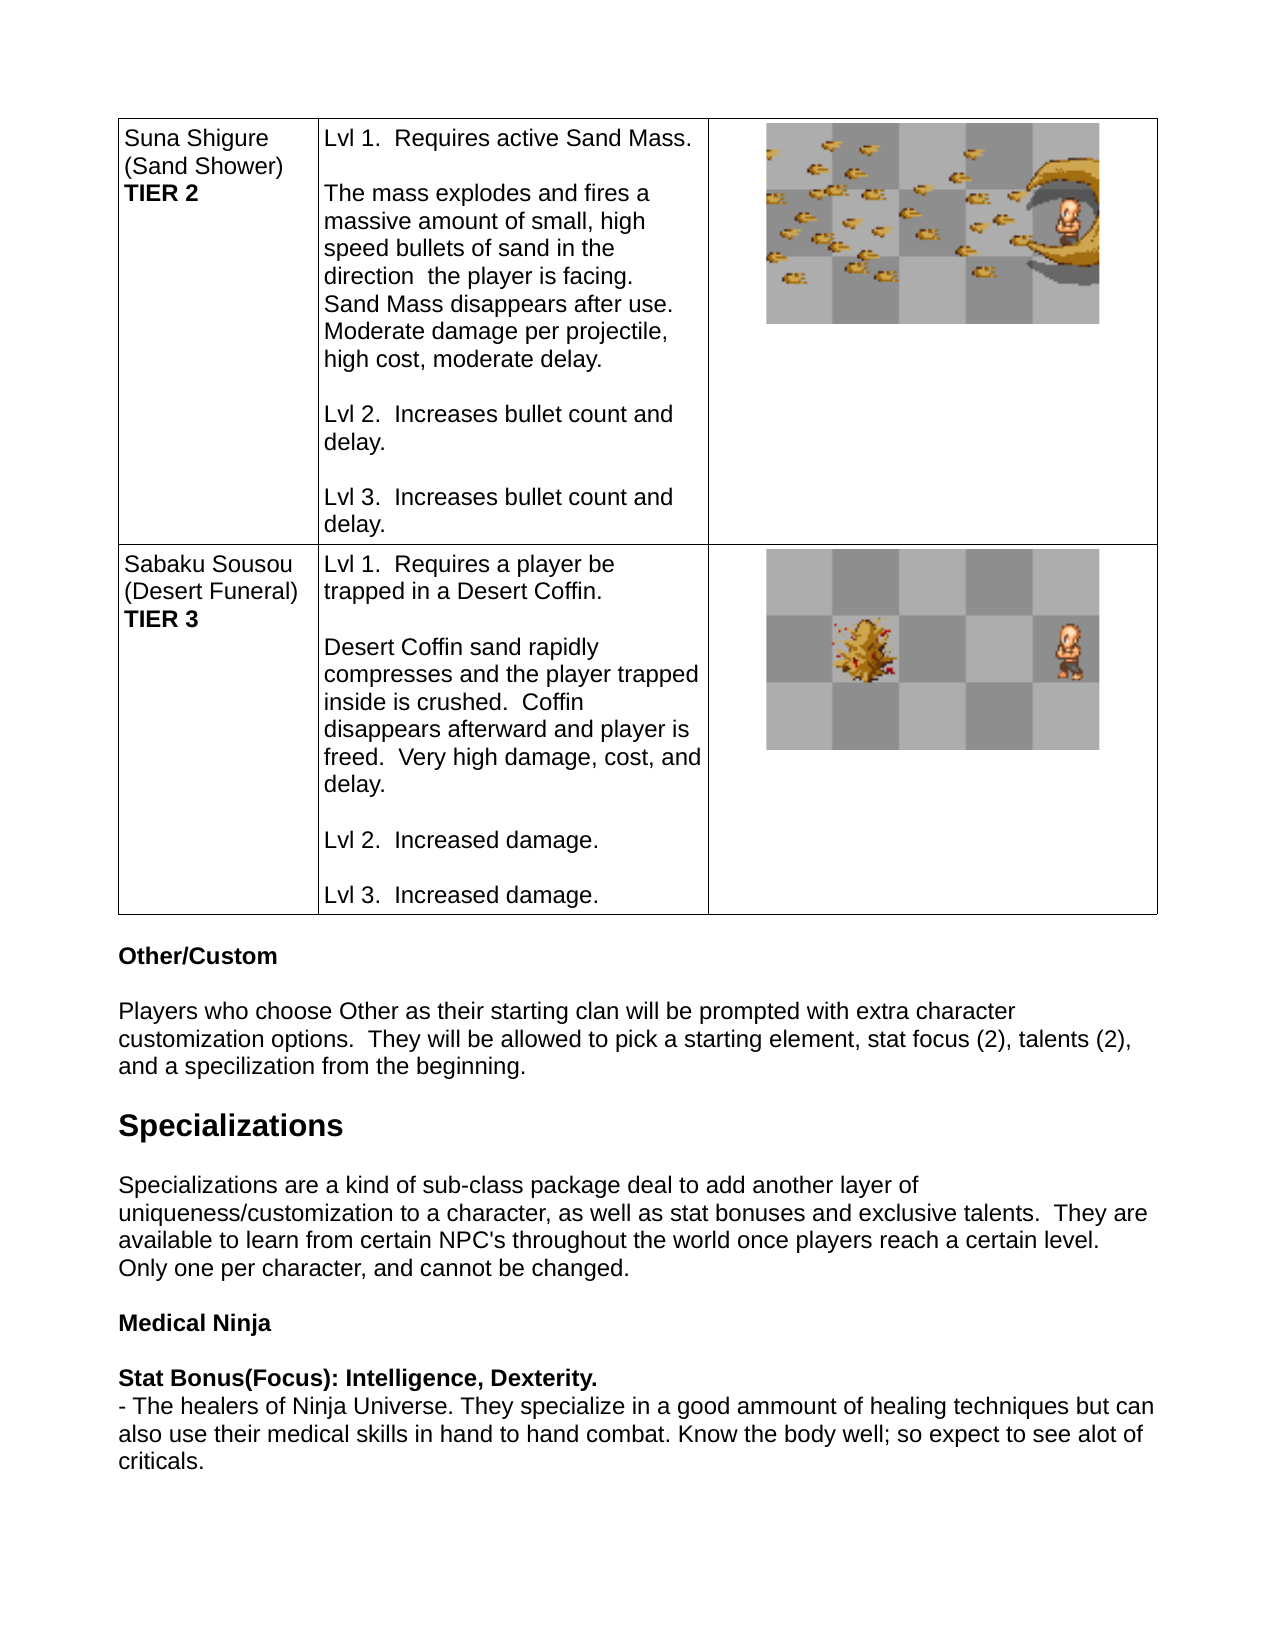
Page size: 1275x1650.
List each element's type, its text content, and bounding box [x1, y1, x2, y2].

table_cell [709, 750, 1157, 914]
text Players who choose Other as their starting clan will be prompted with extra character customization options. They will be allowed to pick a starting element, stat focus (2), talents (2), and a specilization from the beginning. [118, 997, 1157, 1080]
text Stat Bonus(Focus): Intelligence, Dexterity. [118, 1364, 1157, 1392]
picture [766, 123, 1100, 324]
table_cell Lvl 1. Requires a player be trapped in a Desert Coffin. Desert Coffin sand rapidly compresses and the player trapped inside is crushed. Coffin disappears afterward and player is freed. Very high damage, cost, and delay. Lvl 2. Increased damage. Lvl 3. Increased damage. [319, 545, 708, 914]
table_cell Sabaku Sousou (Desert Funeral) TIER 3 [119, 545, 318, 914]
table_cell [709, 550, 766, 749]
picture [766, 549, 1100, 750]
table_cell [709, 119, 1157, 544]
table_cell [709, 545, 1157, 549]
text Specializations are a kind of sub-class package deal to add another layer of uniqueness/customization to a character, as well as stat bonuses and exclusive talents. They are available to learn from certain NPC's throughout the world once players reach a certain level. Only one per character, and cannot be changed. [118, 1171, 1157, 1281]
table_cell [1100, 550, 1157, 749]
text Specializations [118, 1107, 1157, 1143]
table_cell Suna Shigure (Sand Shower) TIER 2 [119, 119, 318, 544]
table_cell Lvl 1. Requires active Sand Mass. The mass explodes and fires a massive amount of small, high speed bullets of sand in the direction the player is facing. Sand Mass disappears after use. Moderate damage per projectile, high cost, moderate delay. Lvl 2. Increases bullet count and delay. Lvl 3. Increases bullet count and delay. [319, 119, 708, 544]
text - The healers of Ninja Universe. They specialize in a good ammount of healing techniques but can also use their medical skills in hand to hand combat. Know the body well; so expect to see alot of criticals. [118, 1392, 1157, 1475]
text Medical Ninja [118, 1309, 1157, 1337]
text Other/Custom [118, 942, 1157, 969]
